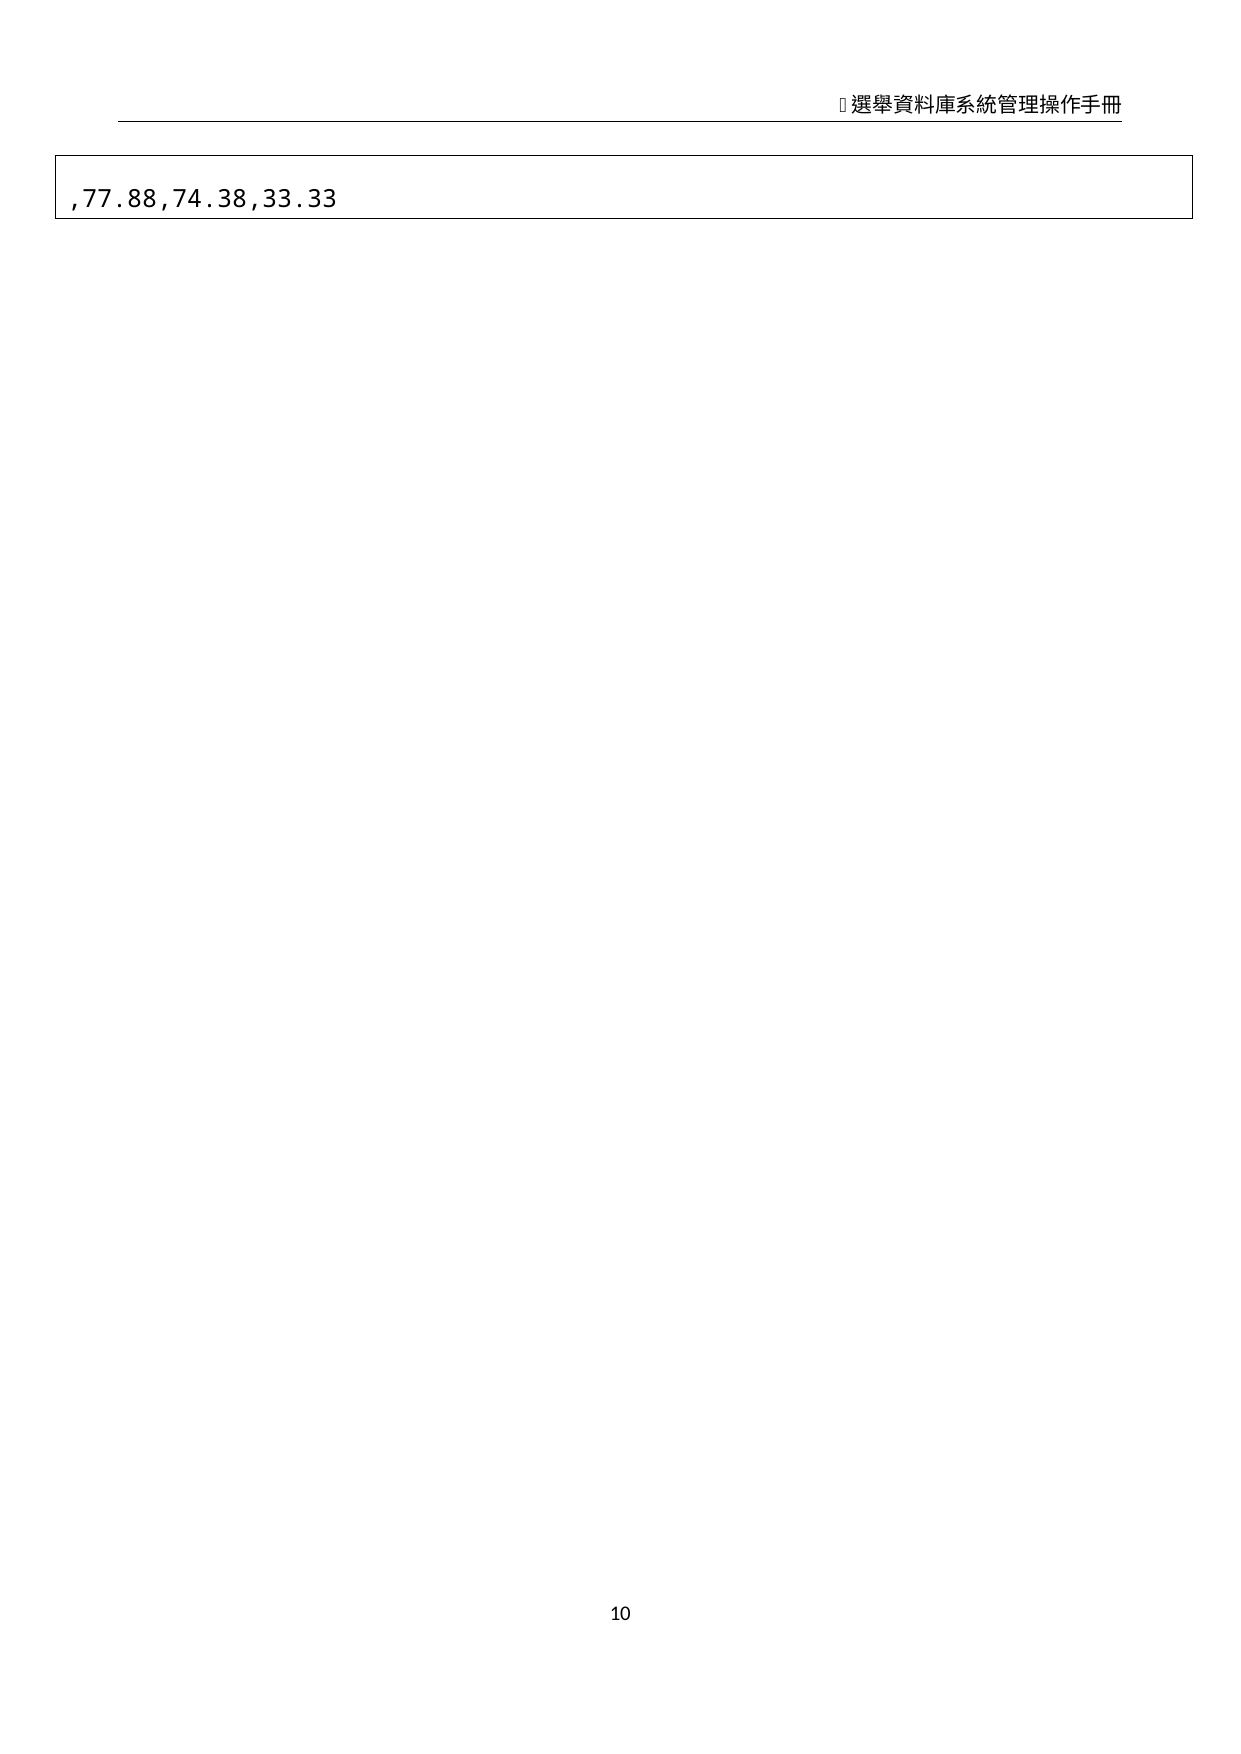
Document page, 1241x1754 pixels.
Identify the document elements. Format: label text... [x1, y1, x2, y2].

table_header ,77.88,74.38,33.33 [56, 156, 1192, 218]
